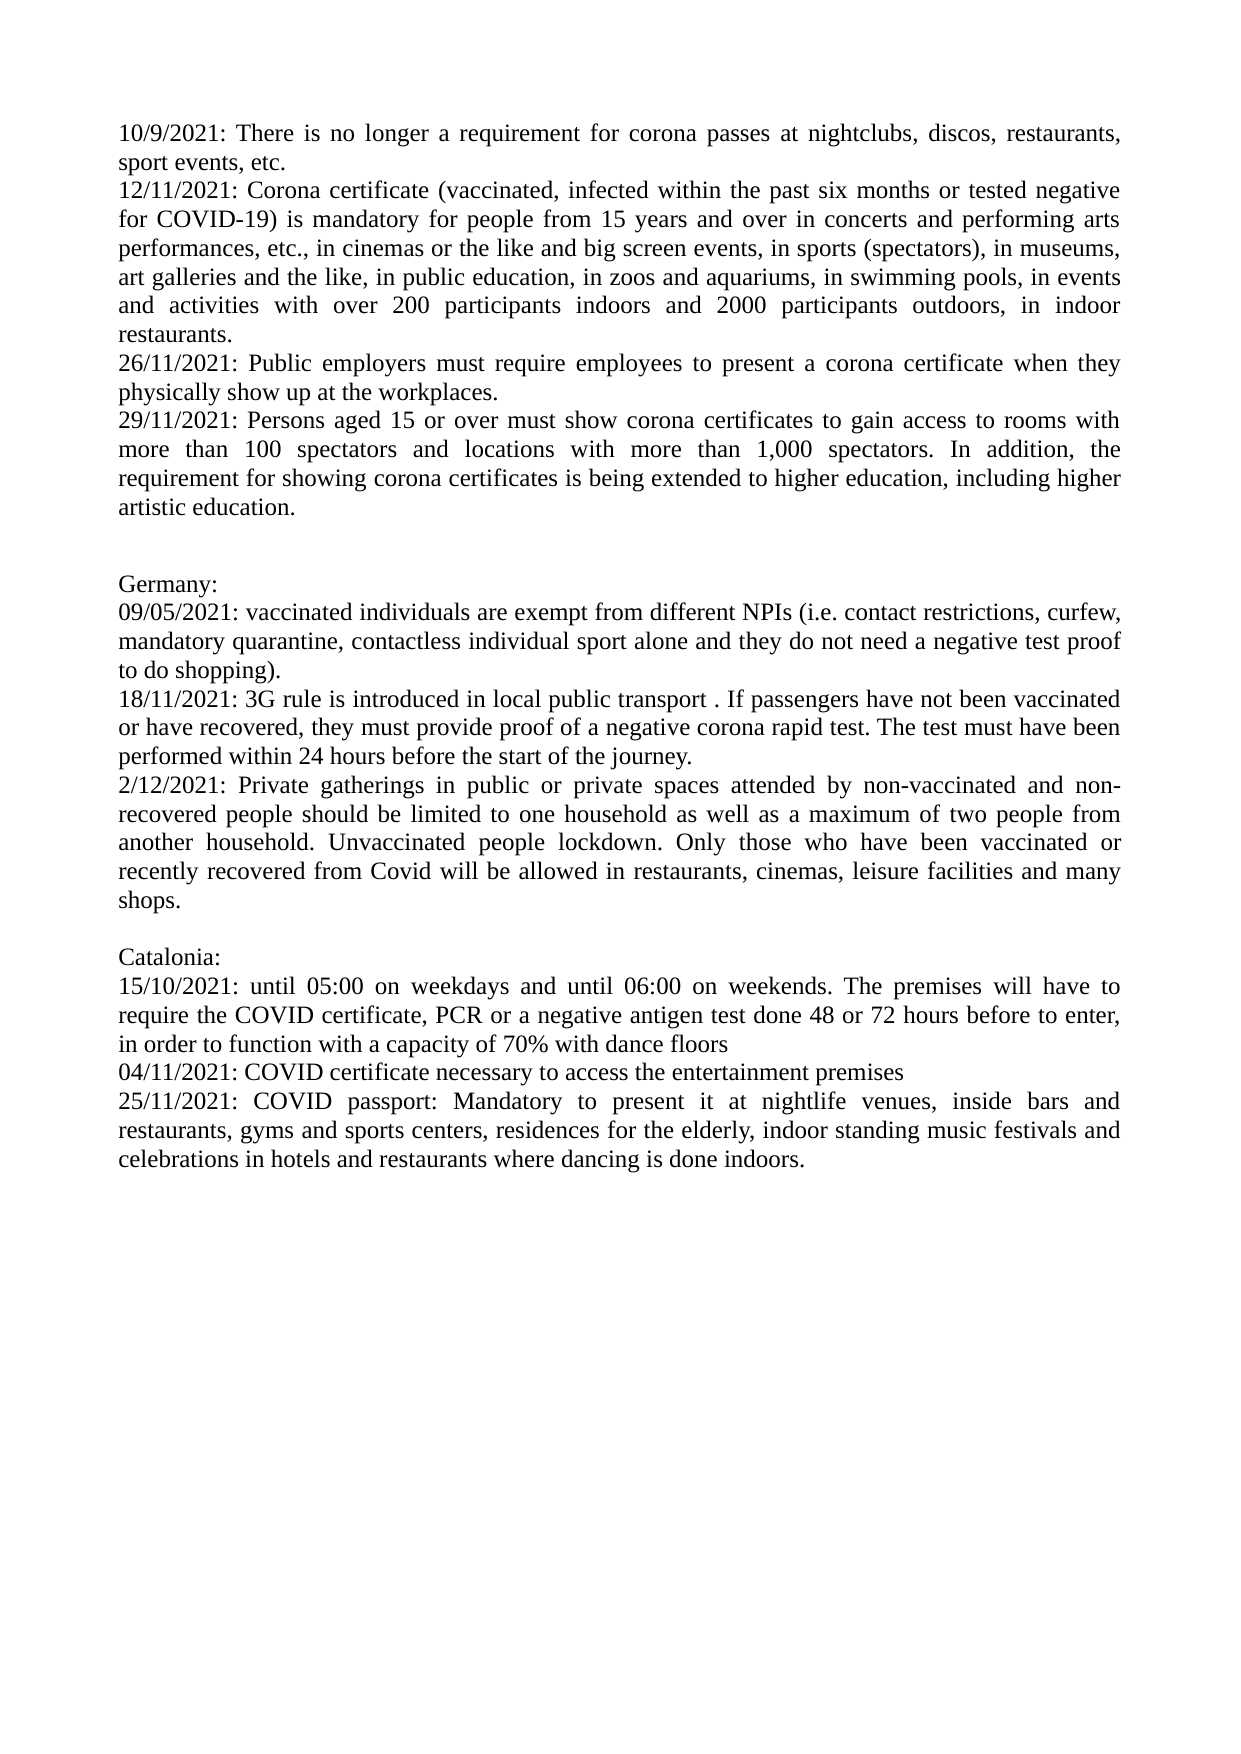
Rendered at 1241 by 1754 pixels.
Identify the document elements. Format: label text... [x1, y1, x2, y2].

text 25/11/2021: COVID passport: Mandatory to present it at nightlife venues, inside bars and restaurants, gyms and sports centers, residences for the elderly, indoor standing music festivals and celebrations in hotels and restaurants where dancing is done indoors. [118, 1086, 1122, 1172]
text 29/11/2021: Persons aged 15 or over must show corona certificates to gain access to rooms with more than 100 spectators and locations with more than 1,000 spectators. In addition, the requirement for showing corona certificates is being extended to higher education, including higher artistic education. [118, 406, 1122, 521]
text Germany: [118, 569, 1122, 597]
text 10/9/2021: There is no longer a requirement for corona passes at nightclubs, discos, restaurants, sport events, etc. [118, 118, 1122, 176]
text 18/11/2021: 3G rule is introduced in local public transport . If passengers have not been vaccinated or have recovered, they must provide proof of a negative corona rapid test. The test must have been performed within 24 hours before the start of the journey. [118, 684, 1122, 770]
text 04/11/2021: COVID certificate necessary to access the entertainment premises [118, 1057, 1122, 1086]
text 2/12/2021: Private gatherings in public or private spaces attended by non-vaccinated and non-recovered people should be limited to one household as well as a maximum of two people from another household. Unvaccinated people lockdown. Only those who have been vaccinated or recently recovered from Covid will be allowed in restaurants, cinemas, leisure facilities and many shops. [118, 770, 1122, 914]
text 09/05/2021: vaccinated individuals are exempt from different NPIs (i.e. contact restrictions, curfew, mandatory quarantine, contactless individual sport alone and they do not need a negative test proof to do shopping). [118, 597, 1122, 684]
text 26/11/2021: Public employers must require employees to present a corona certificate when they physically show up at the workplaces. [118, 348, 1122, 406]
text 15/10/2021: until 05:00 on weekdays and until 06:00 on weekends. The premises will have to require the COVID certificate, PCR or a negative antigen test done 48 or 72 hours before to enter, in order to function with a capacity of 70% with dance floors [118, 971, 1122, 1057]
text 12/11/2021: Corona certificate (vaccinated, infected within the past six months or tested negative for COVID-19) is mandatory for people from 15 years and over in concerts and performing arts performances, etc., in cinemas or the like and big screen events, in sports (spectators), in museums, art galleries and the like, in public education, in zoos and aquariums, in swimming pools, in events and activities with over 200 participants indoors and 2000 participants outdoors, in indoor restaurants. [118, 176, 1122, 348]
text Catalonia: [118, 942, 1122, 971]
